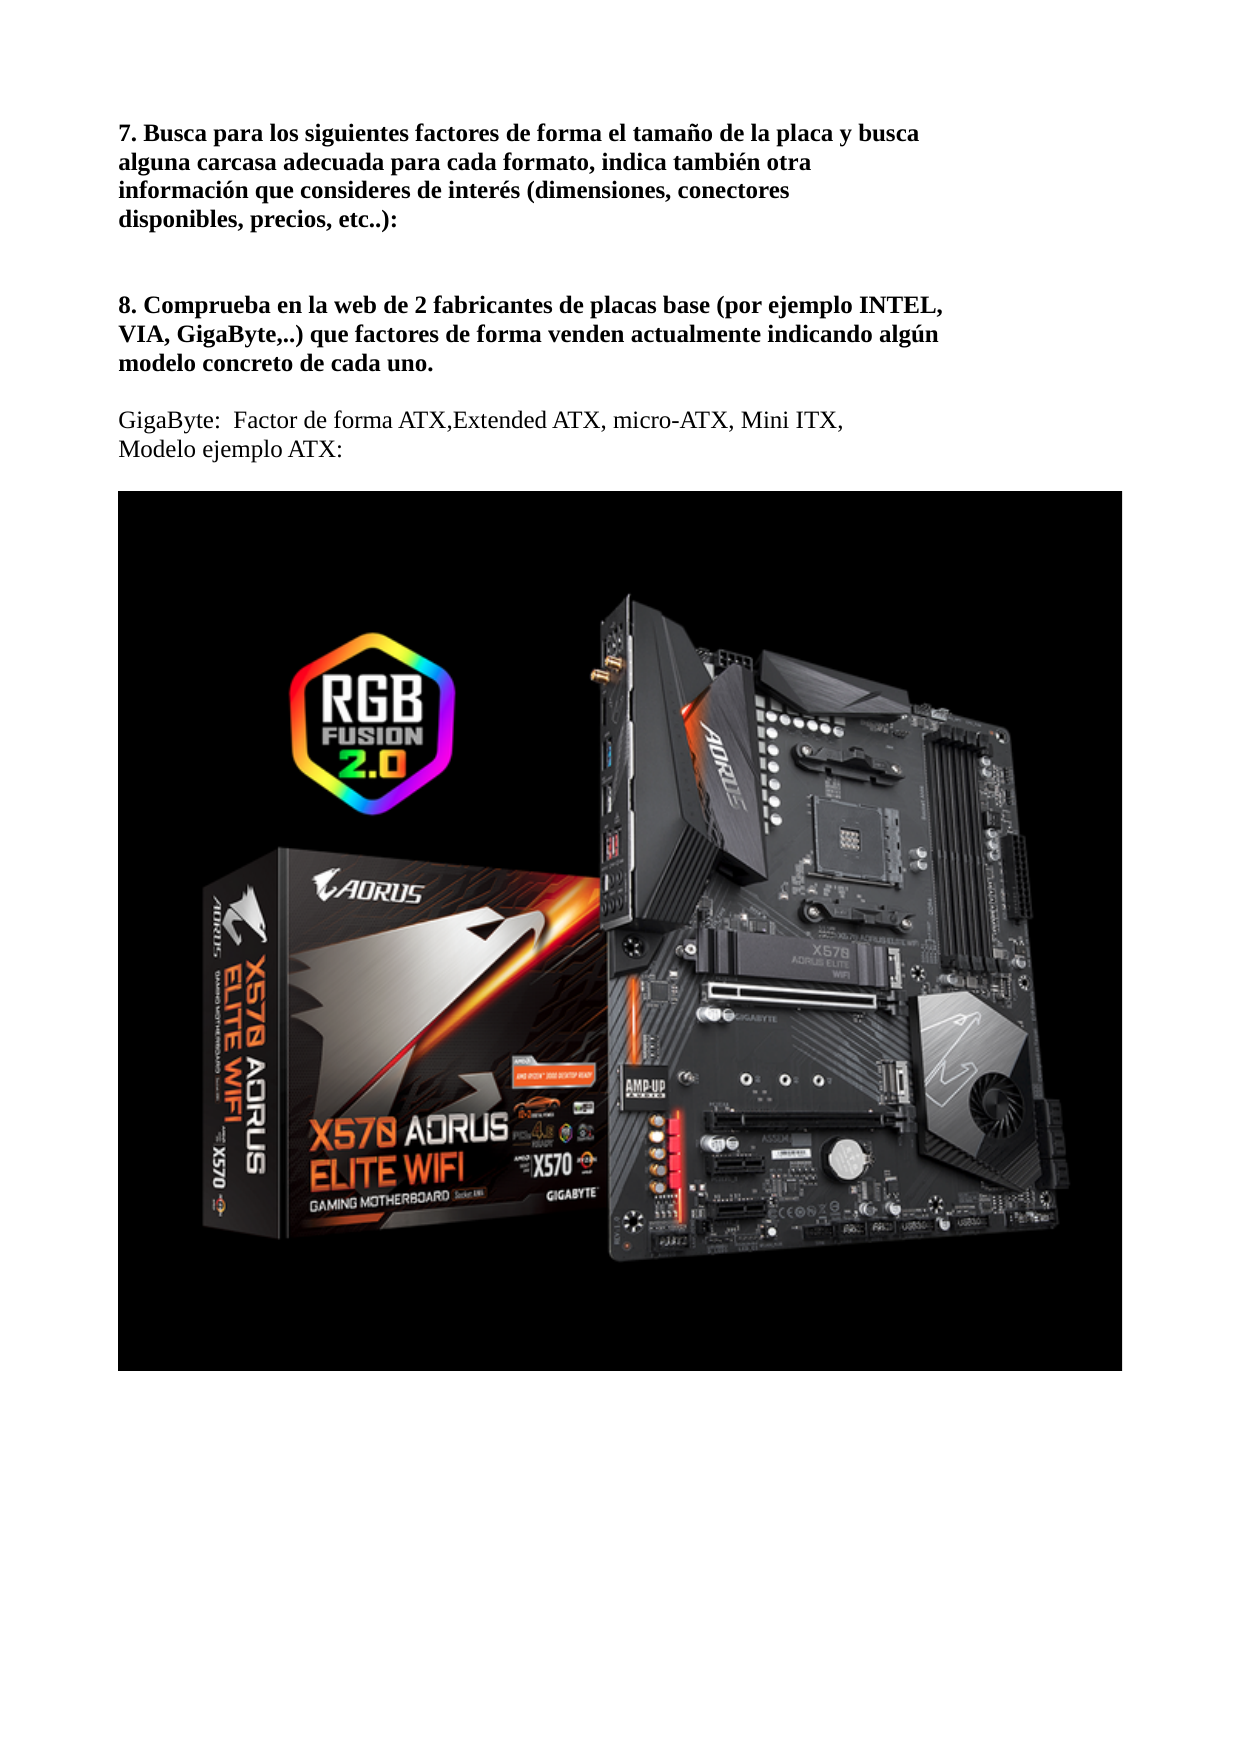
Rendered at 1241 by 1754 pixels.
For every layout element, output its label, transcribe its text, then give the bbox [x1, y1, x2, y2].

text GigaByte: Factor de forma ATX,Extended ATX, micro-ATX, Mini ITX, [118, 406, 1122, 434]
text modelo concreto de cada uno. [118, 348, 1122, 377]
text 8. Comprueba en la web de 2 fabricantes de placas base (por ejemplo INTEL, [118, 291, 1122, 319]
text VIA, GigaByte,..) que factores de forma venden actualmente indicando algún [118, 319, 1122, 348]
text disponibles, precios, etc..): [118, 204, 1122, 233]
picture [118, 491, 1123, 1371]
text alguna carcasa adecuada para cada formato, indica también otra [118, 147, 1122, 176]
text 7. Busca para los siguientes factores de forma el tamaño de la placa y busca [118, 118, 1122, 147]
text Modelo ejemplo ATX: [118, 434, 1122, 463]
text información que consideres de interés (dimensiones, conectores [118, 176, 1122, 204]
